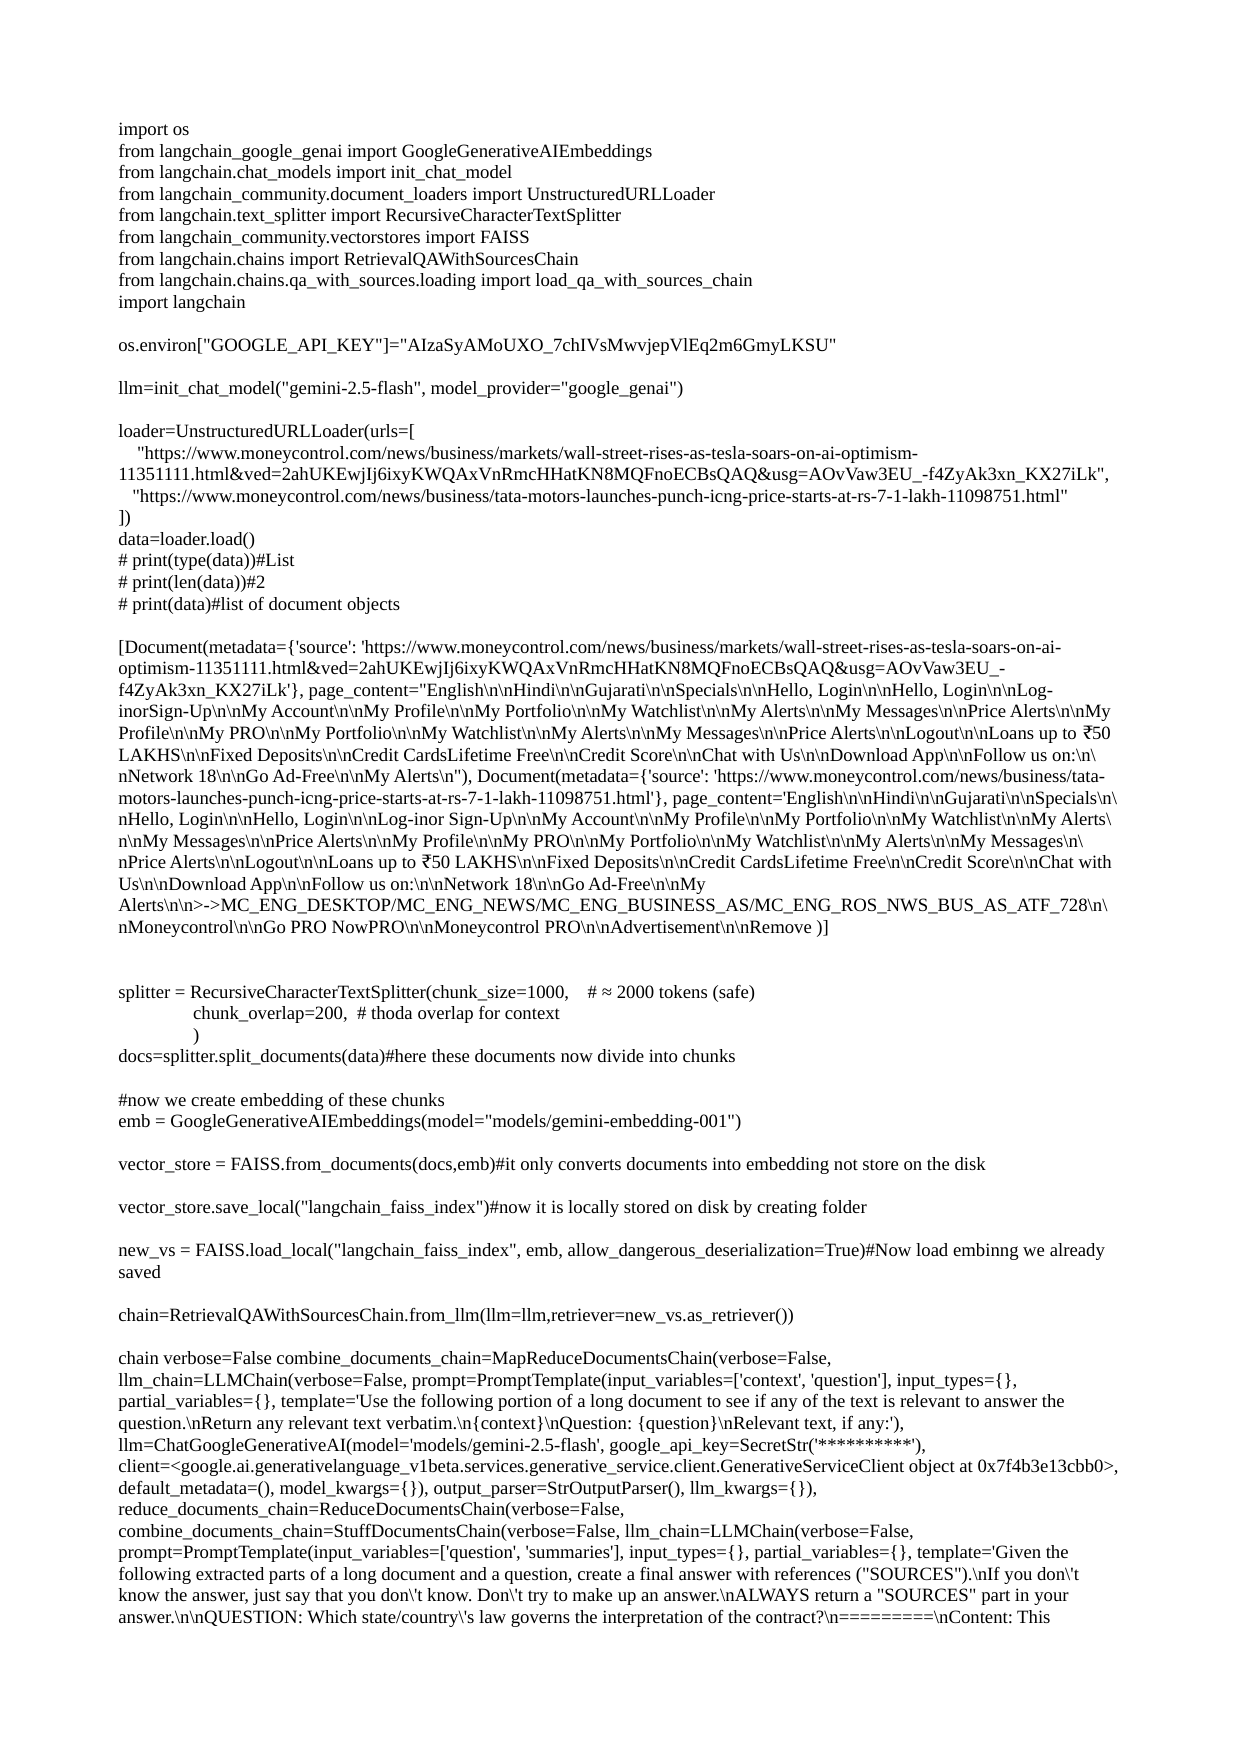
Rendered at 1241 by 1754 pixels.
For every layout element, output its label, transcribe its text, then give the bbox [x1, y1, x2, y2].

text [Document(metadata={'source': 'https://www.moneycontrol.com/news/business/markets/wall-street-rises-as-tesla-soars-on-ai-optimism-11351111.html&ved=2ahUKEwjIj6ixyKWQAxVnRmcHHatKN8MQFnoECBsQAQ&usg=AOvVaw3EU_-f4ZyAk3xn_KX27iLk'}, page_content="English\n\nHindi\n\nGujarati\n\nSpecials\n\nHello, Login\n\nHello, Login\n\nLog-inorSign-Up\n\nMy Account\n\nMy Profile\n\nMy Portfolio\n\nMy Watchlist\n\nMy Alerts\n\nMy Messages\n\nPrice Alerts\n\nMy Profile\n\nMy PRO\n\nMy Portfolio\n\nMy Watchlist\n\nMy Alerts\n\nMy Messages\n\nPrice Alerts\n\nLogout\n\nLoans up to ₹50 LAKHS\n\nFixed Deposits\n\nCredit CardsLifetime Free\n\nCredit Score\n\nChat with Us\n\nDownload App\n\nFollow us on:\n\nNetwork 18\n\nGo Ad-Free\n\nMy Alerts\n"), Document(metadata={'source': 'https://www.moneycontrol.com/news/business/tata-motors-launches-punch-icng-price-starts-at-rs-7-1-lakh-11098751.html'}, page_content='English\n\nHindi\n\nGujarati\n\nSpecials\n\nHello, Login\n\nHello, Login\n\nLog-inor Sign-Up\n\nMy Account\n\nMy Profile\n\nMy Portfolio\n\nMy Watchlist\n\nMy Alerts\n\nMy Messages\n\nPrice Alerts\n\nMy Profile\n\nMy PRO\n\nMy Portfolio\n\nMy Watchlist\n\nMy Alerts\n\nMy Messages\n\nPrice Alerts\n\nLogout\n\nLoans up to ₹50 LAKHS\n\nFixed Deposits\n\nCredit CardsLifetime Free\n\nCredit Score\n\nChat with Us\n\nDownload App\n\nFollow us on:\n\nNetwork 18\n\nGo Ad-Free\n\nMy Alerts\n\n>->MC_ENG_DESKTOP/MC_ENG_NEWS/MC_ENG_BUSINESS_AS/MC_ENG_ROS_NWS_BUS_AS_ATF_728\n\nMoneycontrol\n\nGo PRO NowPRO\n\nMoneycontrol PRO\n\nAdvertisement\n\nRemove )] [118, 636, 1122, 937]
text splitter = RecursiveCharacterTextSplitter(chunk_size=1000, # ≈ 2000 tokens (safe) [118, 981, 1122, 1002]
text vector_store.save_local("langchain_faiss_index")#now it is locally stored on disk by creating folder [118, 1196, 1122, 1218]
text data=loader.load() [118, 528, 1122, 549]
text chain=RetrievalQAWithSourcesChain.from_llm(llm=llm,retriever=new_vs.as_retriever()) [118, 1304, 1122, 1326]
text vector_store = FAISS.from_documents(docs,emb)#it only converts documents into embedding not store on the disk [118, 1153, 1122, 1175]
text from langchain_community.vectorstores import FAISS [118, 226, 1122, 247]
text import langchain [118, 291, 1122, 312]
text import os [118, 118, 1122, 140]
text new_vs = FAISS.load_local("langchain_faiss_index", emb, allow_dangerous_deserialization=True)#Now load embinng we already saved [118, 1239, 1122, 1282]
text ) [118, 1024, 1122, 1045]
text os.environ["GOOGLE_API_KEY"]="AIzaSyAMoUXO_7chIVsMwvjepVlEq2m6GmyLKSU" [118, 334, 1122, 355]
text from langchain.chat_models import init_chat_model [118, 161, 1122, 183]
text #now we create embedding of these chunks [118, 1088, 1122, 1110]
text loader=UnstructuredURLLoader(urls=[ [118, 420, 1122, 442]
text llm=init_chat_model("gemini-2.5-flash", model_provider="google_genai") [118, 377, 1122, 398]
text from langchain.chains.qa_with_sources.loading import load_qa_with_sources_chain [118, 269, 1122, 291]
text # print(type(data))#List [118, 549, 1122, 571]
text # print(len(data))#2 [118, 571, 1122, 592]
text "https://www.moneycontrol.com/news/business/markets/wall-street-rises-as-tesla-soars-on-ai-optimism-11351111.html&ved=2ahUKEwjIj6ixyKWQAxVnRmcHHatKN8MQFnoECBsQAQ&usg=AOvVaw3EU_-f4ZyAk3xn_KX27iLk", [118, 442, 1122, 485]
text chain verbose=False combine_documents_chain=MapReduceDocumentsChain(verbose=False, llm_chain=LLMChain(verbose=False, prompt=PromptTemplate(input_variables=['context', 'question'], input_types={}, partial_variables={}, template='Use the following portion of a long document to see if any of the text is relevant to answer the question.\nReturn any relevant text verbatim.\n{context}\nQuestion: {question}\nRelevant text, if any:'), llm=ChatGoogleGenerativeAI(model='models/gemini-2.5-flash', google_api_key=SecretStr('**********'), client=<google.ai.generativelanguage_v1beta.services.generative_service.client.GenerativeServiceClient object at 0x7f4b3e13cbb0>, default_metadata=(), model_kwargs={}), output_parser=StrOutputParser(), llm_kwargs={}), reduce_documents_chain=ReduceDocumentsChain(verbose=False, combine_documents_chain=StuffDocumentsChain(verbose=False, llm_chain=LLMChain(verbose=False, prompt=PromptTemplate(input_variables=['question', 'summaries'], input_types={}, partial_variables={}, template='Given the following extracted parts of a long document and a question, create a final answer with references ("SOURCES").\nIf you don\'t know the answer, just say that you don\'t know. Don\'t try to make up an answer.\nALWAYS return a "SOURCES" part in your answer.\n\nQUESTION: Which state/country\'s law governs the interpretation of the contract?\n=========\nContent: This [118, 1347, 1122, 1627]
text ]) [118, 506, 1122, 528]
text from langchain.text_splitter import RecursiveCharacterTextSplitter [118, 204, 1122, 226]
text from langchain.chains import RetrievalQAWithSourcesChain [118, 247, 1122, 269]
text from langchain_community.document_loaders import UnstructuredURLLoader [118, 183, 1122, 204]
text # print(data)#list of document objects [118, 592, 1122, 614]
text "https://www.moneycontrol.com/news/business/tata-motors-launches-punch-icng-price-starts-at-rs-7-1-lakh-11098751.html" [118, 485, 1122, 506]
text from langchain_google_genai import GoogleGenerativeAIEmbeddings [118, 140, 1122, 161]
text emb = GoogleGenerativeAIEmbeddings(model="models/gemini-embedding-001") [118, 1110, 1122, 1132]
text docs=splitter.split_documents(data)#here these documents now divide into chunks [118, 1045, 1122, 1067]
text chunk_overlap=200, # thoda overlap for context [118, 1002, 1122, 1024]
